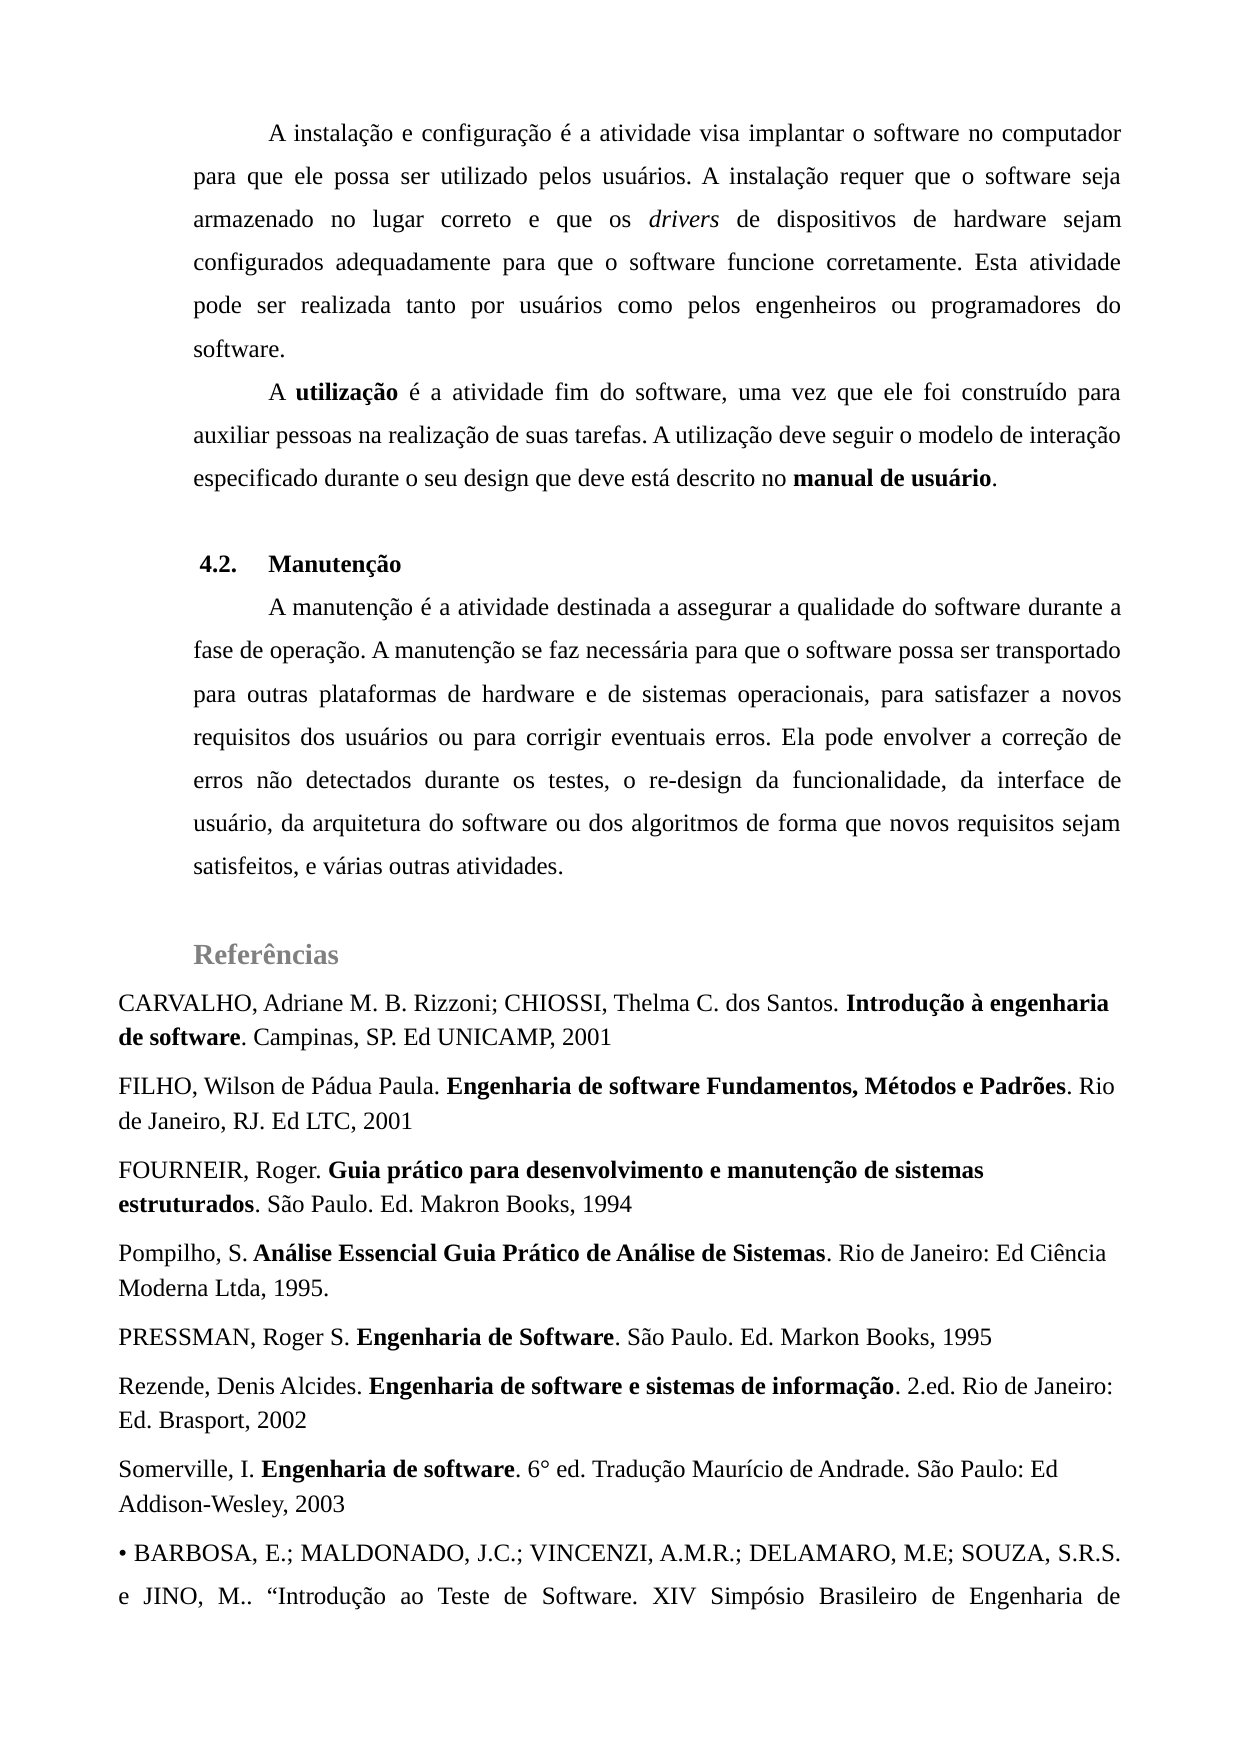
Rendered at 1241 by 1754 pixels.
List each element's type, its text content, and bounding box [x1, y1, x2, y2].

text PRESSMAN, Roger S. Engenharia de Software. São Paulo. Ed. Markon Books, 1995 [118, 1322, 1122, 1351]
list • BARBOSA, E.; MALDONADO, J.C.; VINCENZI, A.M.R.; DELAMARO, M.E; SOUZA, S.R.S. e JINO, M.. “Introdução ao Teste de Software. XIV Simpósio Brasileiro de Engenharia de [118, 1538, 1122, 1610]
list Manutenção [193, 549, 1122, 578]
list A instalação e configuração é a atividade visa implantar o software no computador para que ele possa ser utilizado pelos usuários. A instalação requer que o software seja armazenado no lugar correto e que os drivers de dispositivos de hardware sejam configurados adequadamente para que o software funcione corretamente. Esta atividade pode ser realizada tanto por usuários como pelos engenheiros ou programadores do software. [193, 118, 1122, 362]
text Rezende, Denis Alcides. Engenharia de software e sistemas de informação. 2.ed. Rio de Janeiro: Ed. Brasport, 2002 [118, 1371, 1122, 1434]
subtitle Referências [193, 937, 1122, 971]
text FOURNEIR, Roger. Guia prático para desenvolvimento e manutenção de sistemas estruturados. São Paulo. Ed. Makron Books, 1994 [118, 1155, 1122, 1218]
list A manutenção é a atividade destinada a assegurar a qualidade do software durante a fase de operação. A manutenção se faz necessária para que o software possa ser transportado para outras plataformas de hardware e de sistemas operacionais, para satisfazer a novos requisitos dos usuários ou para corrigir eventuais erros. Ela pode envolver a correção de erros não detectados durante os testes, o re-design da funcionalidade, da interface de usuário, da arquitetura do software ou dos algoritmos de forma que novos requisitos sejam satisfeitos, e várias outras atividades. [193, 592, 1122, 880]
text Somerville, I. Engenharia de software. 6° ed. Tradução Maurício de Andrade. São Paulo: Ed Addison-Wesley, 2003 [118, 1454, 1122, 1518]
text CARVALHO, Adriane M. B. Rizzoni; CHIOSSI, Thelma C. dos Santos. Introdução à engenharia de software. Campinas, SP. Ed UNICAMP, 2001 [118, 988, 1122, 1051]
list A utilização é a atividade fim do software, uma vez que ele foi construído para auxiliar pessoas na realização de suas tarefas. A utilização deve seguir o modelo de interação especificado durante o seu design que deve está descrito no manual de usuário. [193, 377, 1122, 492]
text Pompilho, S. Análise Essencial Guia Prático de Análise de Sistemas. Rio de Janeiro: Ed Ciência Moderna Ltda, 1995. [118, 1238, 1122, 1302]
text FILHO, Wilson de Pádua Paula. Engenharia de software Fundamentos, Métodos e Padrões. Rio de Janeiro, RJ. Ed LTC, 2001 [118, 1071, 1122, 1134]
